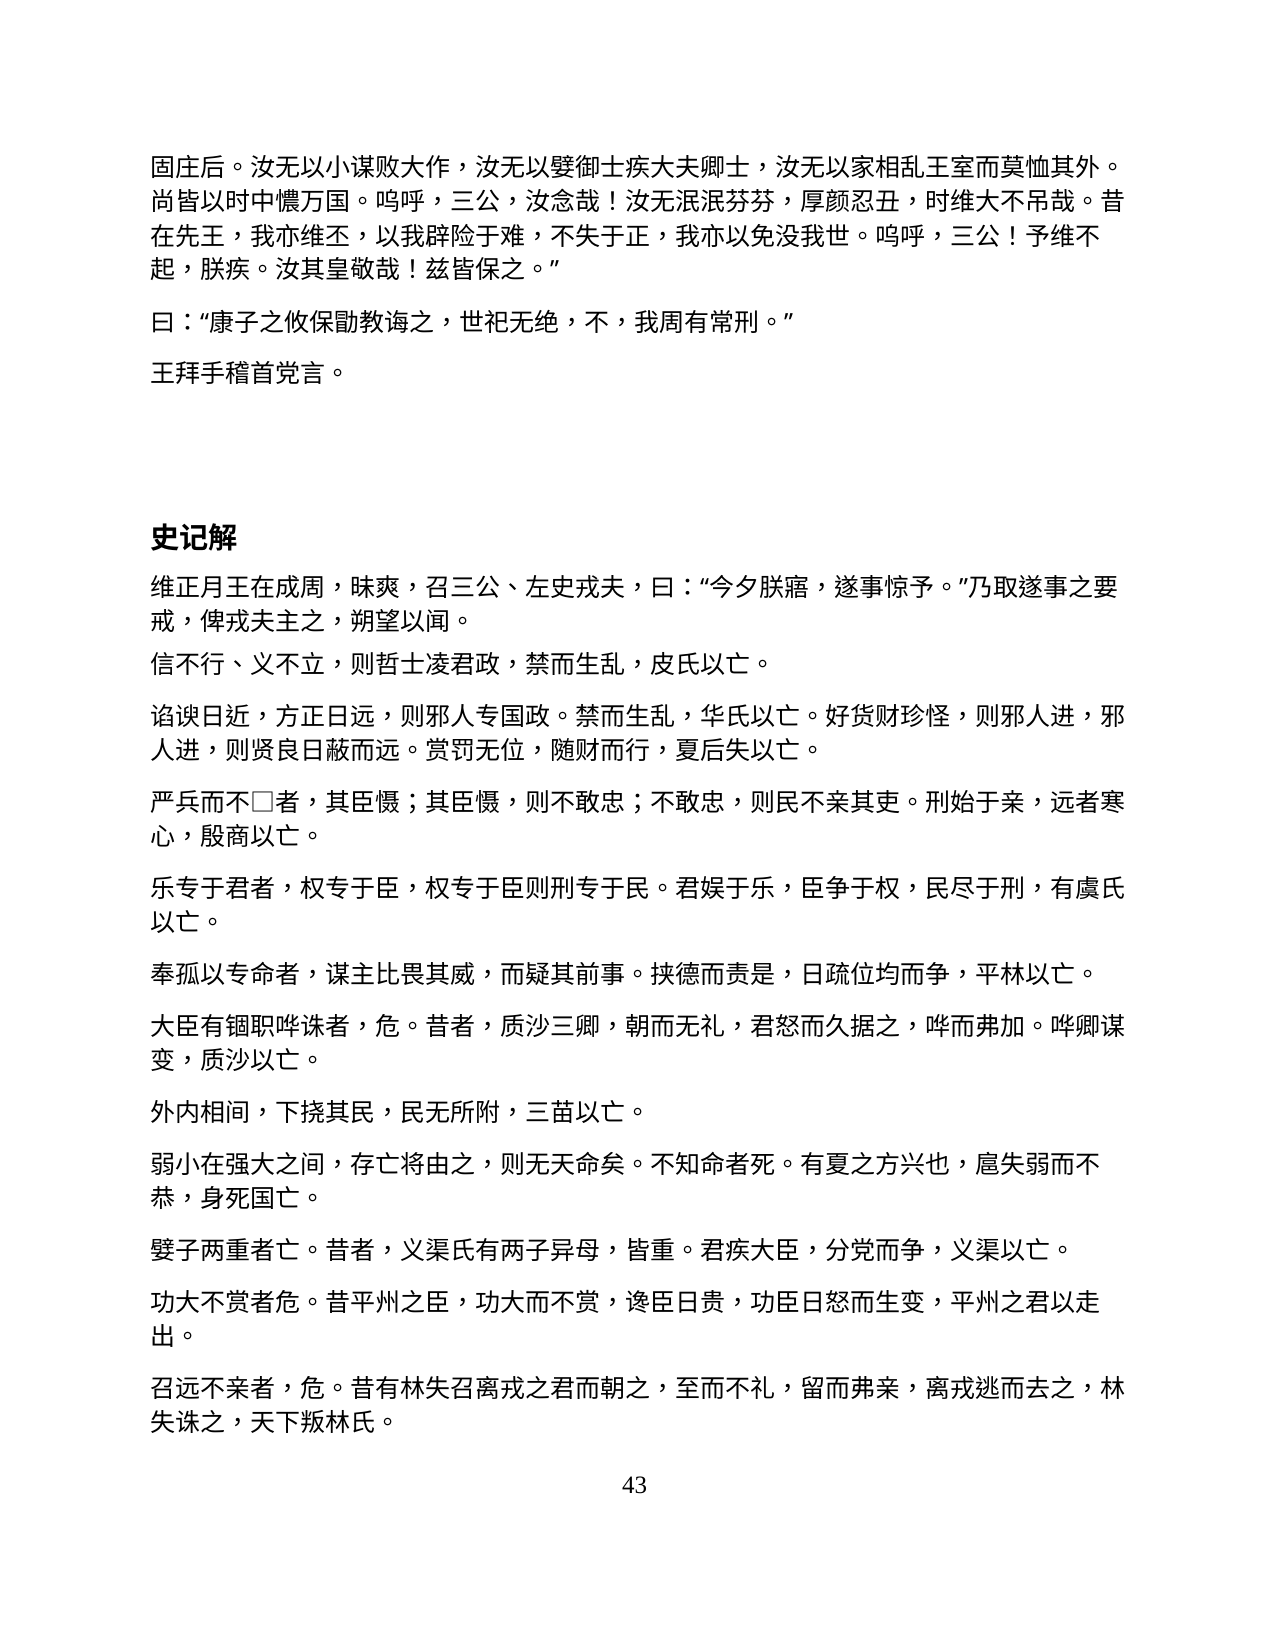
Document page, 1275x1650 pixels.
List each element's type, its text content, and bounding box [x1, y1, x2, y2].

text 嬖子两重者亡。昔者，义渠氏有两子异母，皆重。君疾大臣，分党而争，义渠以亡。 [150, 1233, 1125, 1267]
text 信不行、义不立，则哲士凌君政，禁而生乱，皮氏以亡。 [150, 647, 1125, 681]
text 曰：“康子之攸保勖教诲之，世祀无绝，不，我周有常刑。” [150, 304, 1125, 338]
text 召远不亲者，危。昔有林失召离戎之君而朝之，至而不礼，留而弗亲，离戎逃而去之，林失诛之，天下叛林氏。 [150, 1371, 1125, 1439]
text 维正月王在成周，昧爽，召三公、左史戎夫，曰：“今夕朕寤，遂事惊予。”乃取遂事之要戒，俾戎夫主之，朔望以闻。 [150, 570, 1125, 638]
text 功大不赏者危。昔平州之臣，功大而不赏，谗臣日贵，功臣日怒而生变，平州之君以走出。 [150, 1285, 1125, 1353]
text 弱小在强大之间，存亡将由之，则无天命矣。不知命者死。有夏之方兴也，扈失弱而不恭，身死国亡。 [150, 1147, 1125, 1215]
text 谄谀日近，方正日远，则邪人专国政。禁而生乱，华氏以亡。好货财珍怪，则邪人进，邪人进，则贤良日蔽而远。赏罚无位，随财而行，夏后失以亡。 [150, 699, 1125, 767]
subtitle 史记解 [150, 517, 1125, 557]
text 固庄后。汝无以小谋败大作，汝无以嬖御士疾大夫卿士，汝无以家相乱王室而莫恤其外。尚皆以时中憹万国。呜呼，三公，汝念哉！汝无泯泯芬芬，厚颜忍丑，时维大不吊哉。昔在先王，我亦维丕，以我辟险于难，不失于正，我亦以免没我世。呜呼，三公！予维不起，朕疾。汝其皇敬哉！兹皆保之。” [150, 150, 1125, 286]
text 乐专于君者，权专于臣，权专于臣则刑专于民。君娱于乐，臣争于权，民尽于刑，有虞氏以亡。 [150, 871, 1125, 939]
text 严兵而不□者，其臣慑；其臣慑，则不敢忠；不敢忠，则民不亲其吏。刑始于亲，远者寒心，殷商以亡。 [150, 785, 1125, 853]
text 大臣有锢职哗诛者，危。昔者，质沙三卿，朝而无礼，君怒而久据之，哗而弗加。哗卿谋变，质沙以亡。 [150, 1009, 1125, 1077]
text 外内相间，下挠其民，民无所附，三苗以亡。 [150, 1095, 1125, 1129]
text 王拜手稽首党言。 [150, 356, 1125, 390]
text 奉孤以专命者，谋主比畏其威，而疑其前事。挟德而责是，日疏位均而争，平林以亡。 [150, 957, 1125, 991]
